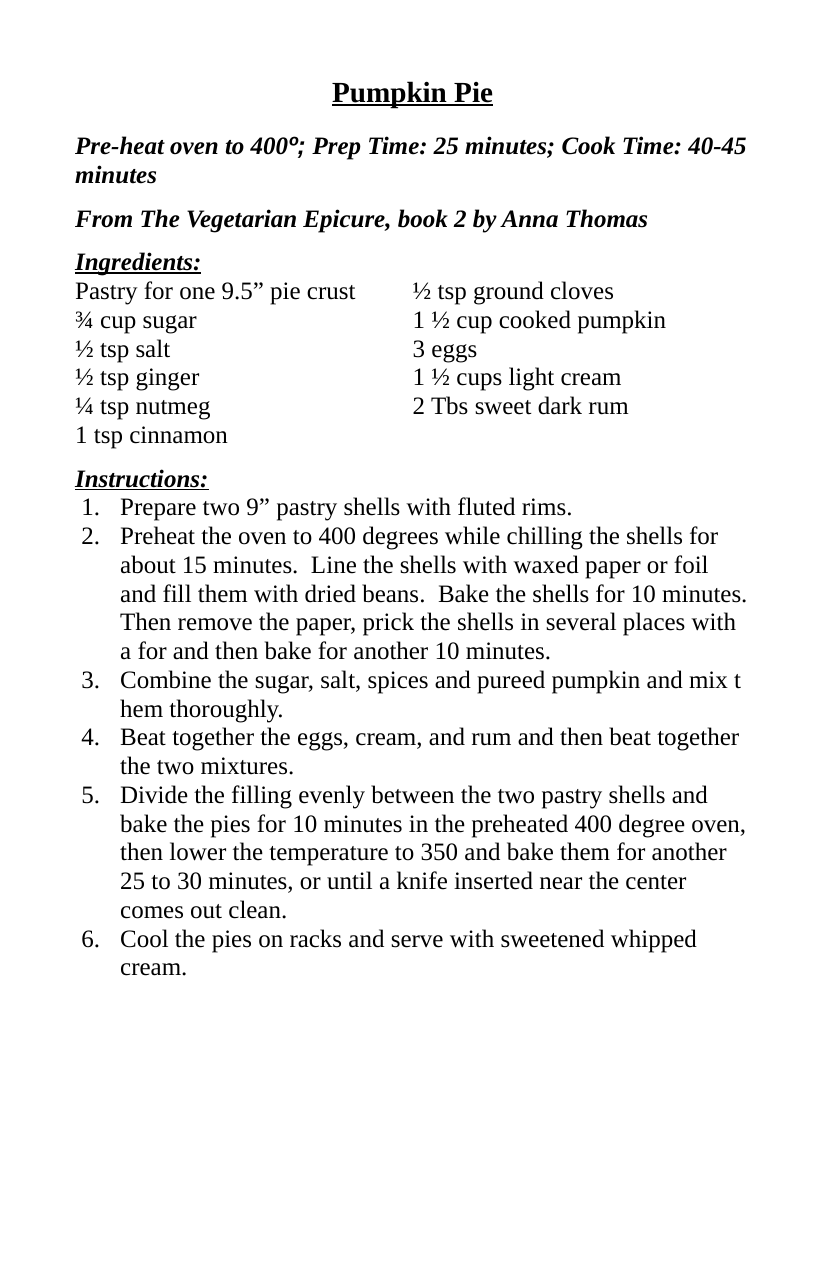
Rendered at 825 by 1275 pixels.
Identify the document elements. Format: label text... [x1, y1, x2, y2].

text ½ tsp salt [75, 334, 412, 362]
text ½ tsp ginger [75, 362, 412, 391]
subtitle Ingredients: [75, 247, 750, 276]
text Pastry for one 9.5” pie crust [75, 276, 412, 305]
list Cool the pies on racks and serve with sweetened whipped cream. [75, 924, 750, 981]
list Combine the sugar, salt, spices and pureed pumpkin and mix t hem thoroughly. [75, 665, 750, 722]
list Divide the filling evenly between the two pastry shells and bake the pies for 10 minutes in the preheated 400 degree oven, then lower the temperature to 350 and bake them for another 25 to 30 minutes, or until a knife inserted near the center comes out clean. [75, 780, 750, 924]
text ¾ cup sugar [75, 305, 412, 334]
list Preheat the oven to 400 degrees while chilling the shells for about 15 minutes. Line the shells with waxed paper or foil and fill them with dried beans. Bake the shells for 10 minutes. Then remove the paper, prick the shells in several places with a for and then bake for another 10 minutes. [75, 521, 750, 665]
list Beat together the eggs, cream, and rum and then beat together the two mixtures. [75, 722, 750, 780]
subtitle Instructions: [75, 464, 750, 492]
text 2 Tbs sweet dark rum [412, 391, 750, 420]
subtitle From The Vegetarian Epicure, book 2 by Anna Thomas [75, 204, 750, 232]
text 3 eggs [412, 334, 750, 362]
list Prepare two 9” pastry shells with fluted rims. [75, 492, 750, 521]
text 1 ½ cups light cream [412, 362, 750, 391]
text 1 ½ cup cooked pumpkin [412, 305, 750, 334]
text ¼ tsp nutmeg [75, 391, 412, 420]
text 1 tsp cinnamon [75, 420, 412, 449]
text ½ tsp ground cloves [412, 276, 750, 305]
subtitle Pre-heat oven to 400º; Prep Time: 25 minutes; Cook Time: 40-45 minutes [75, 131, 750, 189]
subtitle Pumpkin Pie [75, 75, 750, 108]
